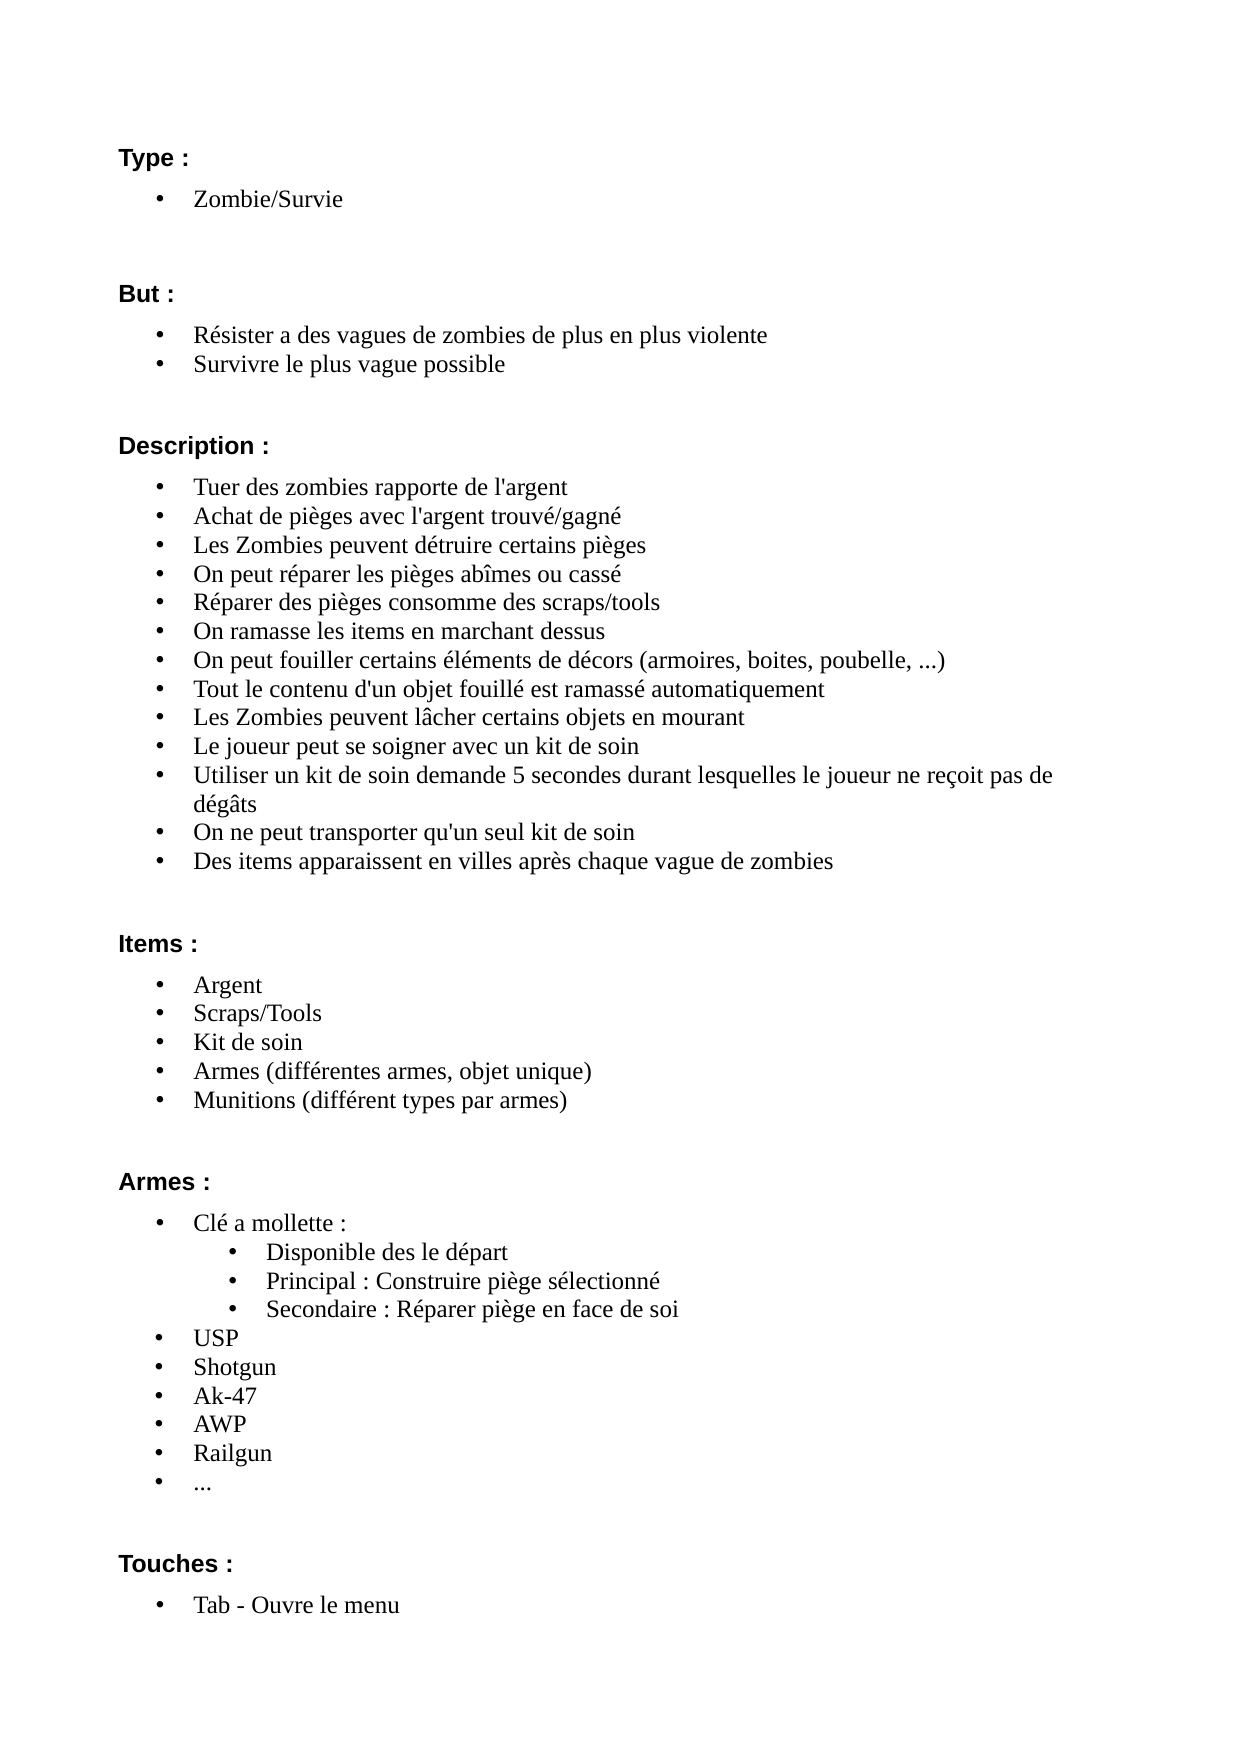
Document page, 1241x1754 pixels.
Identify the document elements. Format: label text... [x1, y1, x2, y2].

list On peut réparer les pièges abîmes ou cassé [156, 559, 1122, 587]
list Clé a mollette : [156, 1208, 1122, 1237]
list Tout le contenu d'un objet fouillé est ramassé automatiquement [156, 674, 1122, 702]
list Tab - Ouvre le menu [156, 1591, 1122, 1619]
subtitle Touches : [118, 1549, 1122, 1578]
list Principal : Construire piège sélectionné [228, 1266, 1122, 1294]
list Scraps/Tools [156, 998, 1122, 1027]
list Survivre le plus vague possible [156, 349, 1122, 378]
list Kit de soin [156, 1027, 1122, 1056]
list Les Zombies peuvent lâcher certains objets en mourant [156, 702, 1122, 731]
list Tuer des zombies rapporte de l'argent [156, 472, 1122, 501]
list Achat de pièges avec l'argent trouvé/gagné [156, 501, 1122, 530]
list On ramasse les items en marchant dessus [156, 616, 1122, 645]
list Réparer des pièges consomme des scraps/tools [156, 587, 1122, 616]
list Le joueur peut se soigner avec un kit de soin [156, 731, 1122, 760]
list Ak-47 [154, 1381, 1122, 1409]
list Disponible des le départ [228, 1237, 1122, 1266]
subtitle Type : [118, 143, 1122, 172]
list Argent [156, 970, 1122, 998]
subtitle Items : [118, 929, 1122, 957]
list Munitions (différent types par armes) [156, 1085, 1122, 1113]
list ... [154, 1467, 1122, 1496]
list Utiliser un kit de soin demande 5 secondes durant lesquelles le joueur ne reçoit pas de dégâts [156, 760, 1122, 817]
list Zombie/Survie [156, 184, 1122, 213]
list Armes (différentes armes, objet unique) [156, 1056, 1122, 1085]
subtitle Armes : [118, 1167, 1122, 1196]
list Shotgun [154, 1352, 1122, 1381]
list Railgun [154, 1438, 1122, 1467]
list Des items apparaissent en villes après chaque vague de zombies [156, 846, 1122, 875]
subtitle But : [118, 279, 1122, 308]
list Résister a des vagues de zombies de plus en plus violente [156, 320, 1122, 349]
list USP [154, 1323, 1122, 1352]
list AWP [154, 1409, 1122, 1438]
list Les Zombies peuvent détruire certains pièges [156, 530, 1122, 559]
list Secondaire : Réparer piège en face de soi [228, 1294, 1122, 1323]
list On ne peut transporter qu'un seul kit de soin [156, 817, 1122, 846]
subtitle Description : [118, 431, 1122, 460]
list On peut fouiller certains éléments de décors (armoires, boites, poubelle, ...) [156, 645, 1122, 674]
